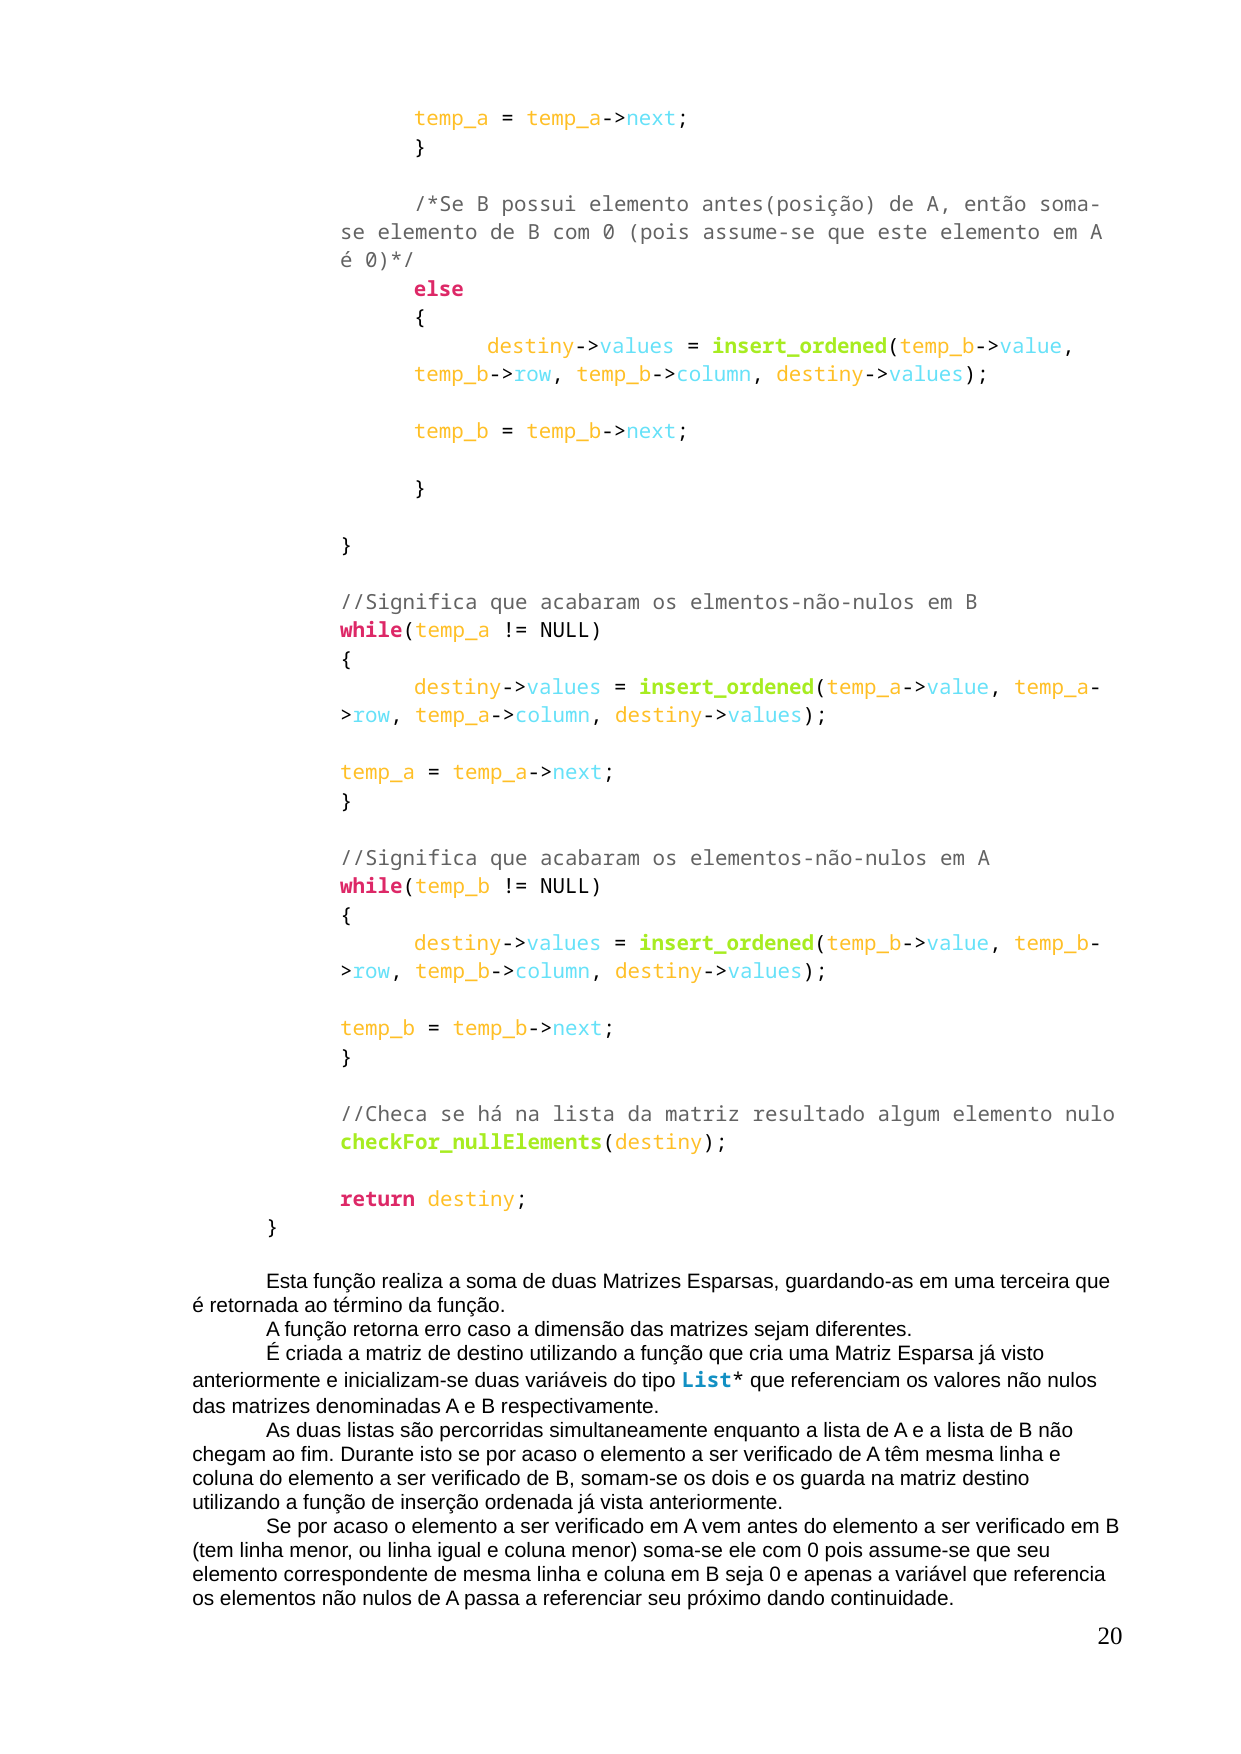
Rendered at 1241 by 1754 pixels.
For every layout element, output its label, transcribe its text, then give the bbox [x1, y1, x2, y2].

text while(temp_b != NULL) [118, 871, 1122, 900]
text } [118, 530, 1122, 558]
text A função retorna erro caso a dimensão das matrizes sejam diferentes. [192, 1317, 1122, 1341]
text checkFor_nullElements(destiny); [118, 1127, 1122, 1156]
text destiny->values = insert_ordened(temp_b->value, temp_b->row, temp_b->column, destiny->values); [413, 331, 1122, 388]
text As duas listas são percorridas simultaneamente enquanto a lista de A e a lista de B não chegam ao fim. Durante isto se por acaso o elemento a ser verificado de A têm mesma linha e coluna do elemento a ser verificado de B, somam-se os dois e os guarda na matriz destino utilizando a função de inserção ordenada já vista anteriormente. [192, 1418, 1122, 1513]
text É criada a matriz de destino utilizando a função que cria uma Matriz Esparsa já visto anteriormente e inicializam-se duas variáveis do tipo List* que referenciam os valores não nulos das matrizes denominadas A e B respectivamente. [192, 1341, 1122, 1418]
text { [118, 644, 1122, 672]
text } [118, 132, 1122, 160]
text return destiny; [118, 1184, 1122, 1212]
text temp_a = temp_a->next; [266, 757, 1122, 786]
text destiny->values = insert_ordened(temp_b->value, temp_b->row, temp_b->column, destiny->values); [340, 928, 1122, 985]
text } [118, 786, 1122, 814]
text /*Se B possui elemento antes(posição) de A, então soma-se elemento de B com 0 (pois assume-se que este elemento em A é 0)*/ [340, 189, 1122, 274]
text //Significa que acabaram os elementos-não-nulos em A [118, 843, 1122, 871]
text { [118, 900, 1122, 928]
text temp_b = temp_b->next; [266, 1013, 1122, 1042]
text //Checa se há na lista da matriz resultado algum elemento nulo [118, 1099, 1122, 1127]
text destiny->values = insert_ordened(temp_a->value, temp_a->row, temp_a->column, destiny->values); [340, 672, 1122, 729]
text Se por acaso o elemento a ser verificado em A vem antes do elemento a ser verificado em B (tem linha menor, ou linha igual e coluna menor) soma-se ele com 0 pois assume-se que seu elemento correspondente de mesma linha e coluna em B seja 0 e apenas a variável que referencia os elementos não nulos de A passa a referenciar seu próximo dando continuidade. [192, 1513, 1122, 1609]
text temp_b = temp_b->next; [340, 416, 1122, 445]
text Esta função realiza a soma de duas Matrizes Esparsas, guardando-as em uma terceira que é retornada ao término da função. [192, 1269, 1122, 1317]
text temp_a = temp_a->next; [340, 103, 1122, 132]
text } [118, 473, 1122, 502]
text } [118, 1042, 1122, 1070]
text else [118, 274, 1122, 302]
text //Significa que acabaram os elmentos-não-nulos em B [118, 587, 1122, 615]
text } [192, 1212, 1122, 1241]
text { [118, 302, 1122, 331]
text while(temp_a != NULL) [118, 615, 1122, 644]
